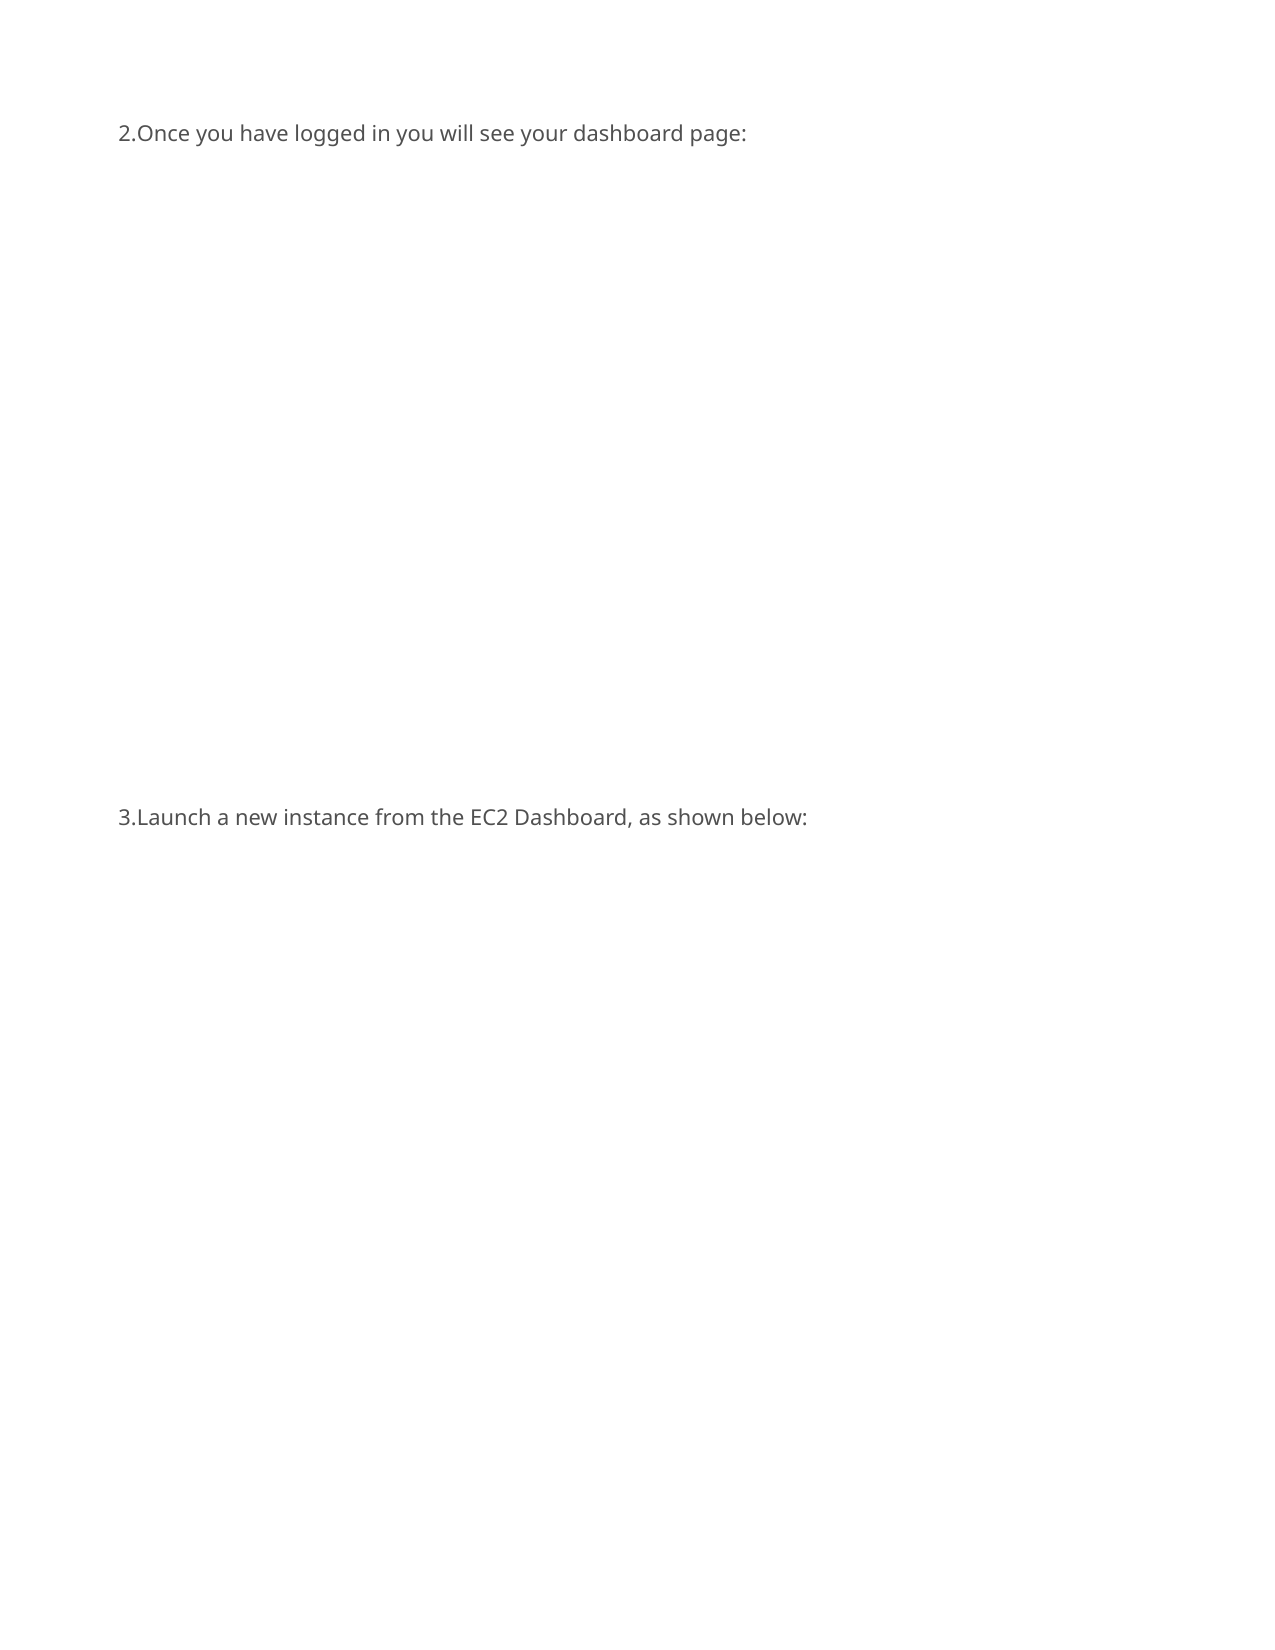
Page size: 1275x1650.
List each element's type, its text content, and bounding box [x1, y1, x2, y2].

list Once you have logged in you will see your dashboard page: [118, 118, 1157, 802]
list Launch a new instance from the EC2 Dashboard, as shown below: [118, 802, 1157, 1471]
